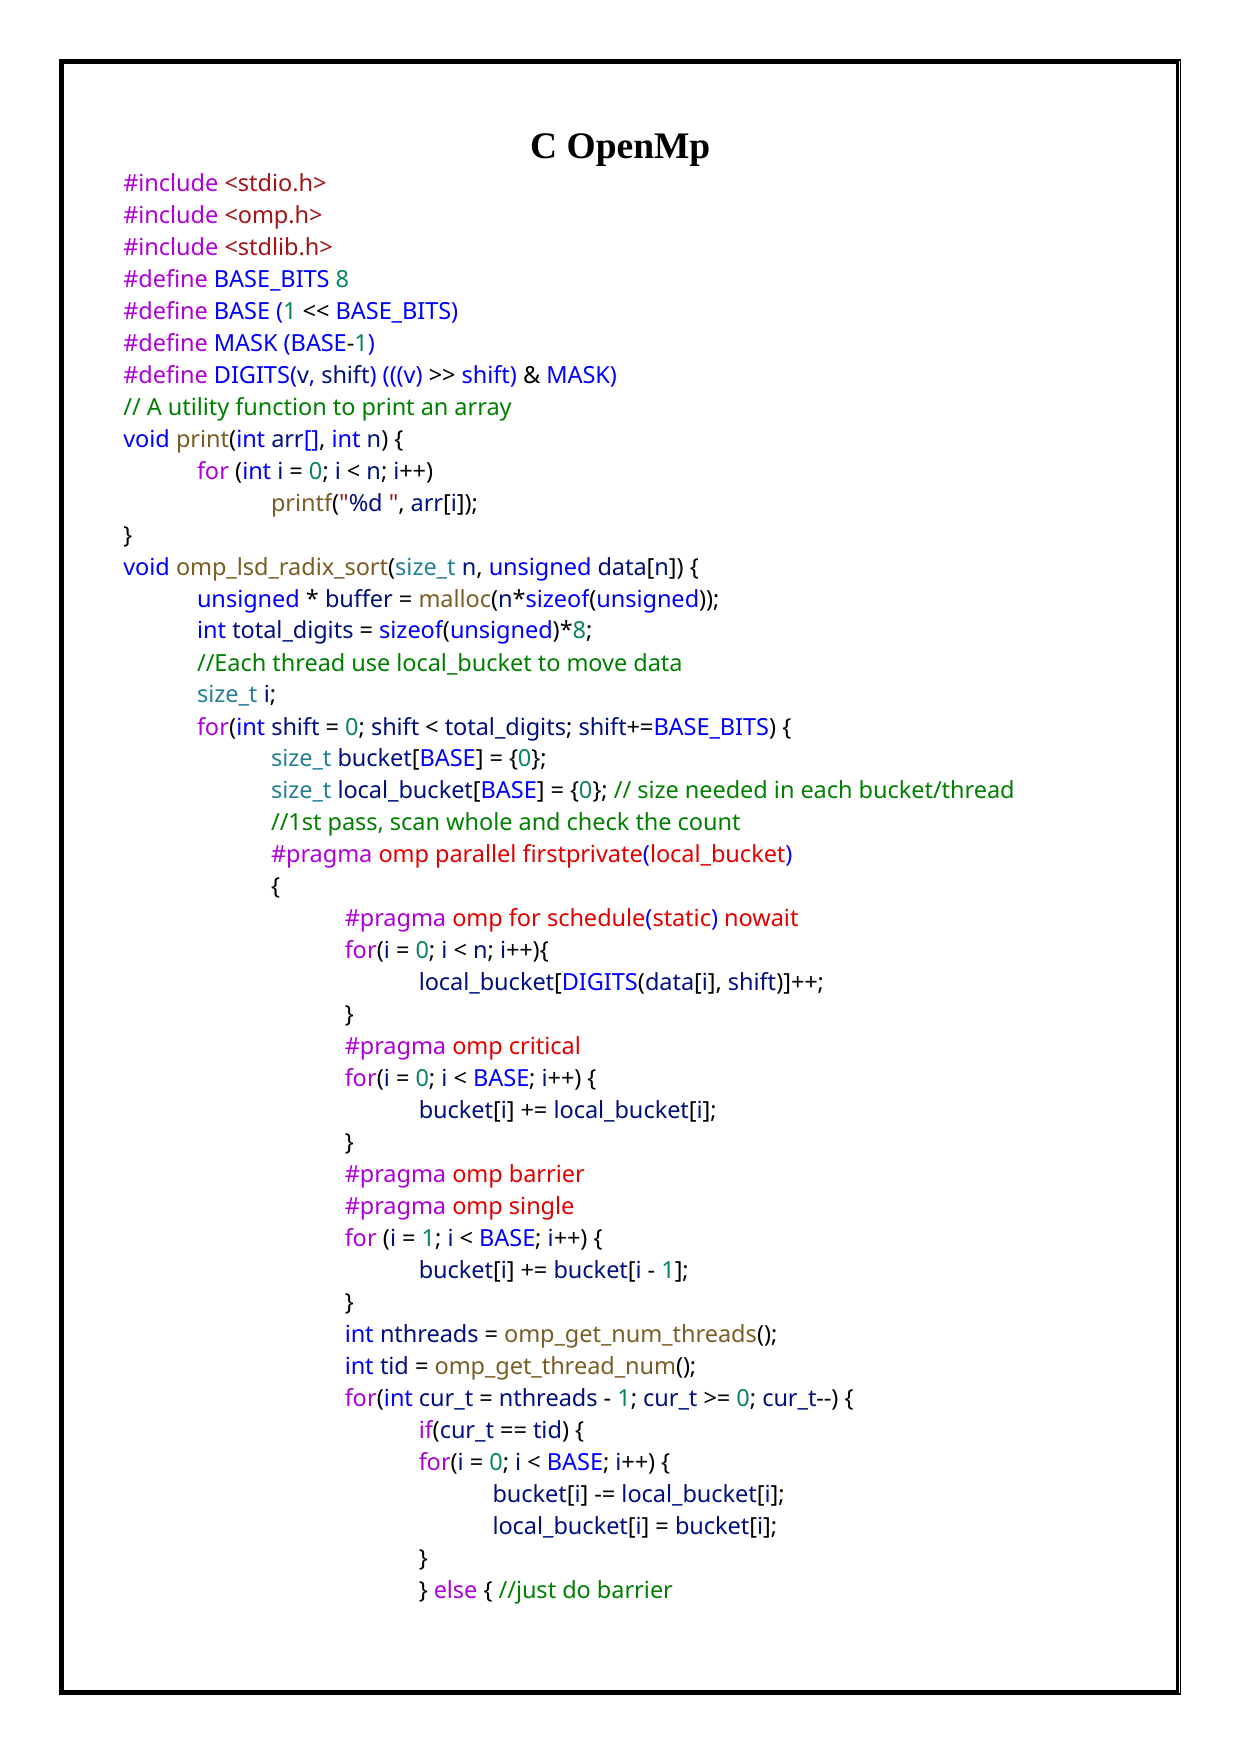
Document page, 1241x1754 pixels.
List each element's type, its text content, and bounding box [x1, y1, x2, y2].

text { [271, 870, 1117, 902]
text bucket[i] -= local_bucket[i]; [492, 1477, 1117, 1509]
text for(i = 0; i < BASE; i++) { [344, 1062, 1117, 1093]
text } [123, 518, 1117, 550]
text #include <stdio.h> [123, 166, 1117, 198]
text local_bucket[DIGITS(data[i], shift)]++; [418, 966, 1117, 998]
text local_bucket[i] = bucket[i]; [492, 1509, 1117, 1541]
text for(i = 0; i < n; i++){ [344, 934, 1117, 966]
text } [344, 1285, 1117, 1317]
text #pragma omp barrier [344, 1157, 1117, 1189]
text int nthreads = omp_get_num_threads(); [344, 1317, 1117, 1349]
text // A utility function to print an array [123, 390, 1117, 422]
text #define BASE (1 << BASE_BITS) [123, 294, 1117, 326]
text void omp_lsd_radix_sort(size_t n, unsigned data[n]) { [123, 550, 1117, 582]
text for(int shift = 0; shift < total_digits; shift+=BASE_BITS) { [197, 710, 1117, 742]
text size_t local_bucket[BASE] = {0}; // size needed in each bucket/thread [271, 774, 1117, 806]
text bucket[i] += bucket[i - 1]; [418, 1253, 1117, 1285]
text int total_digits = sizeof(unsigned)*8; [197, 614, 1117, 646]
text #define DIGITS(v, shift) (((v) >> shift) & MASK) [123, 358, 1117, 390]
text size_t i; [197, 678, 1117, 710]
text int tid = omp_get_thread_num(); [344, 1349, 1117, 1381]
text #pragma omp single [344, 1189, 1117, 1221]
text #pragma omp critical [344, 1029, 1117, 1062]
text for (i = 1; i < BASE; i++) { [344, 1221, 1117, 1253]
text #pragma omp for schedule(static) nowait [344, 902, 1117, 934]
text } [344, 998, 1117, 1029]
text for (int i = 0; i < n; i++) [197, 454, 1117, 486]
text void print(int arr[], int n) { [123, 422, 1117, 454]
text #include <omp.h> [123, 198, 1117, 230]
text C OpenMp [123, 123, 1117, 166]
text #define MASK (BASE-1) [123, 326, 1117, 358]
text //1st pass, scan whole and check the count [271, 806, 1117, 838]
text #define BASE_BITS 8 [123, 262, 1117, 294]
text } [344, 1126, 1117, 1157]
text bucket[i] += local_bucket[i]; [418, 1093, 1117, 1126]
text for(int cur_t = nthreads - 1; cur_t >= 0; cur_t--) { [344, 1381, 1117, 1413]
text } [418, 1541, 1117, 1573]
text printf("%d ", arr[i]); [271, 486, 1117, 518]
text } else { //just do barrier [418, 1573, 1117, 1605]
text size_t bucket[BASE] = {0}; [271, 742, 1117, 774]
text //Each thread use local_bucket to move data [197, 646, 1117, 678]
text if(cur_t == tid) { [418, 1413, 1117, 1445]
text #include <stdlib.h> [123, 230, 1117, 262]
text for(i = 0; i < BASE; i++) { [418, 1445, 1117, 1477]
text unsigned * buffer = malloc(n*sizeof(unsigned)); [197, 582, 1117, 614]
text #pragma omp parallel firstprivate(local_bucket) [271, 838, 1117, 870]
